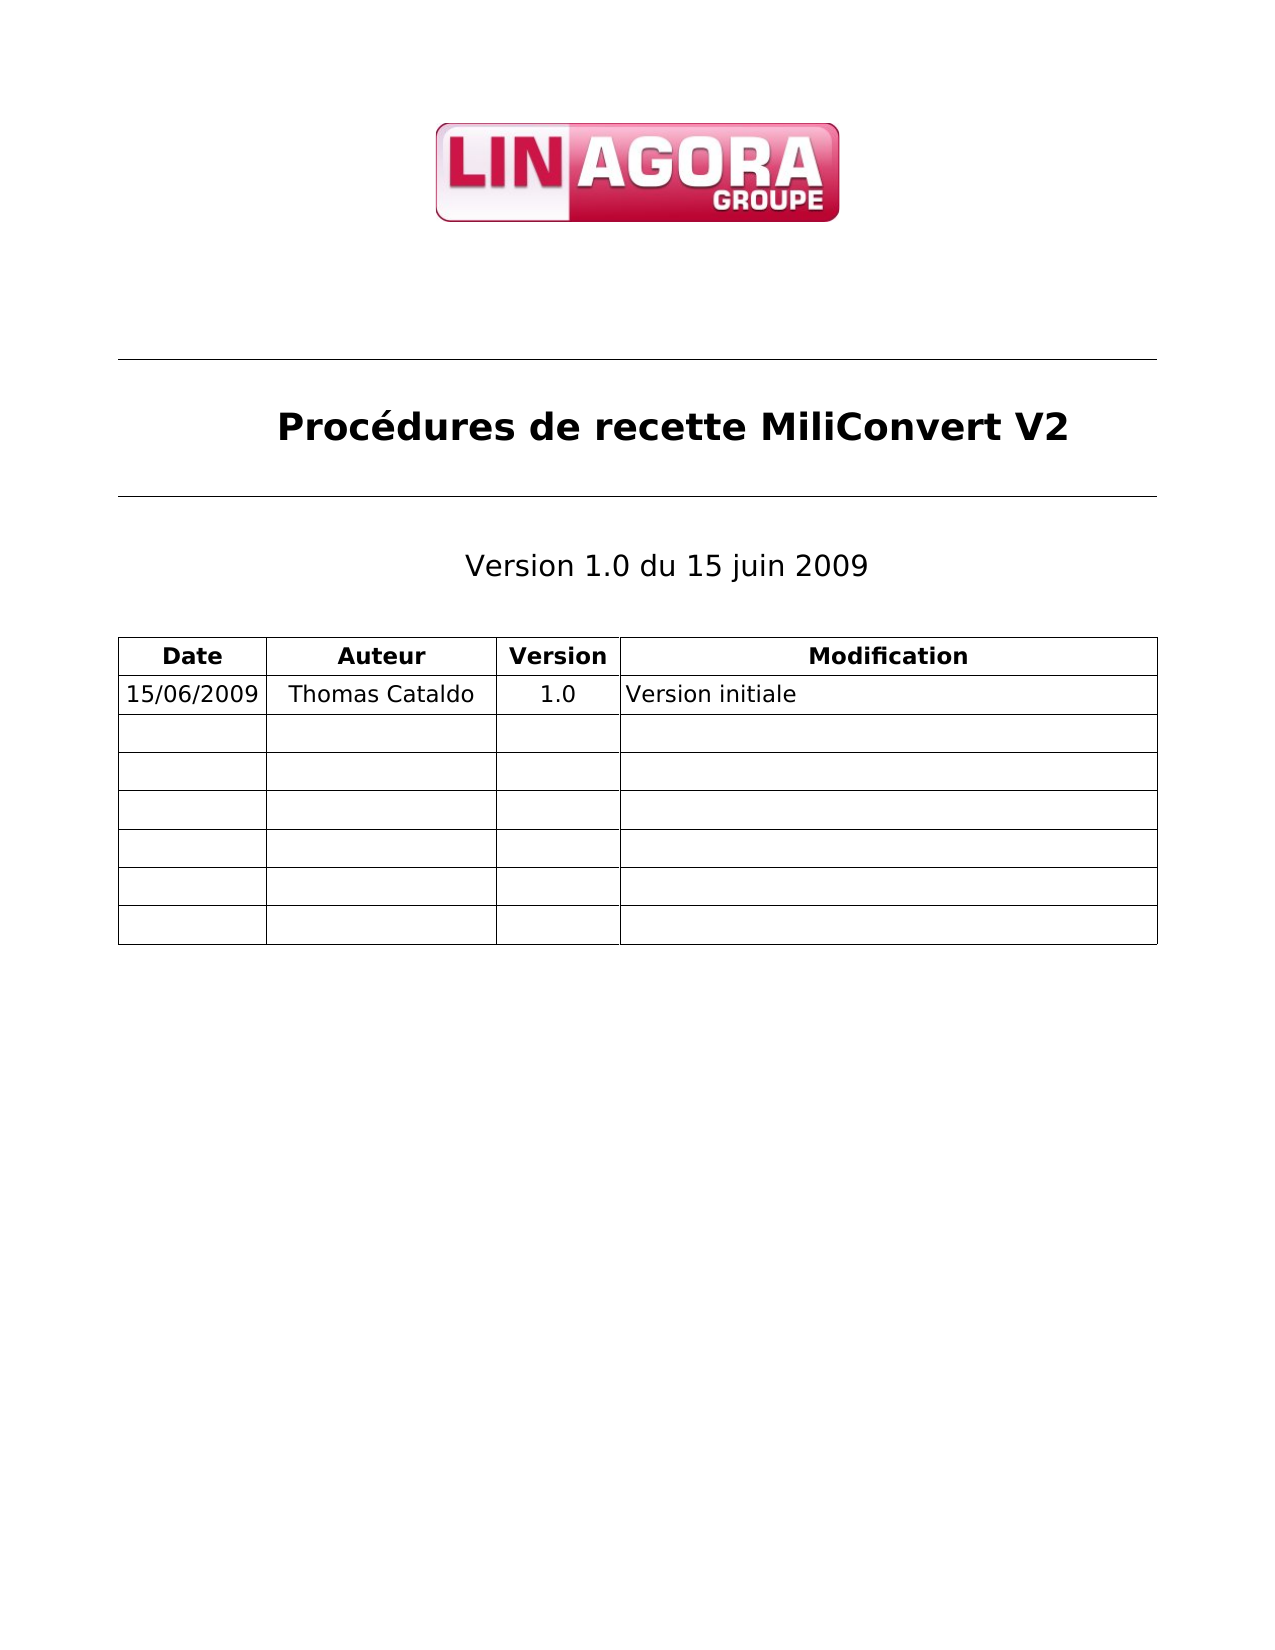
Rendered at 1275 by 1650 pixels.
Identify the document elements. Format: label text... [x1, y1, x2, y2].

table_cell [119, 715, 266, 752]
table_header Modification [621, 638, 1157, 675]
table_cell [497, 868, 619, 905]
table_cell [621, 715, 1157, 752]
table_cell [267, 715, 496, 752]
table_cell [621, 868, 1157, 905]
table_cell [267, 753, 496, 790]
table_cell [119, 868, 266, 905]
table_header Version [497, 638, 619, 675]
table_cell [497, 753, 619, 790]
table_cell [621, 753, 1157, 790]
table_cell [119, 830, 266, 867]
table_cell [119, 753, 266, 790]
text Version 1.0 du 15 juin 2009 [118, 549, 1157, 583]
table_cell [267, 791, 496, 829]
table_cell [621, 906, 1157, 944]
table_cell [497, 830, 619, 867]
table_cell [119, 791, 266, 829]
table_cell Version initiale [621, 676, 1157, 714]
text Procédures de recette MiliConvert V2 [118, 403, 1157, 449]
table_cell [267, 868, 496, 905]
table_cell [267, 906, 496, 944]
table_cell [621, 830, 1157, 867]
table_cell 15/06/2009 [119, 676, 266, 714]
table_cell [119, 906, 266, 944]
table_cell [497, 791, 619, 829]
table_cell [267, 830, 496, 867]
table_cell 1.0 [497, 676, 619, 714]
table_cell [497, 715, 619, 752]
table_header Date [119, 638, 266, 675]
table_cell [621, 791, 1157, 829]
table_cell Thomas Cataldo [267, 676, 496, 714]
table_header Auteur [267, 638, 496, 675]
picture [435, 123, 840, 222]
table_cell [497, 906, 619, 944]
